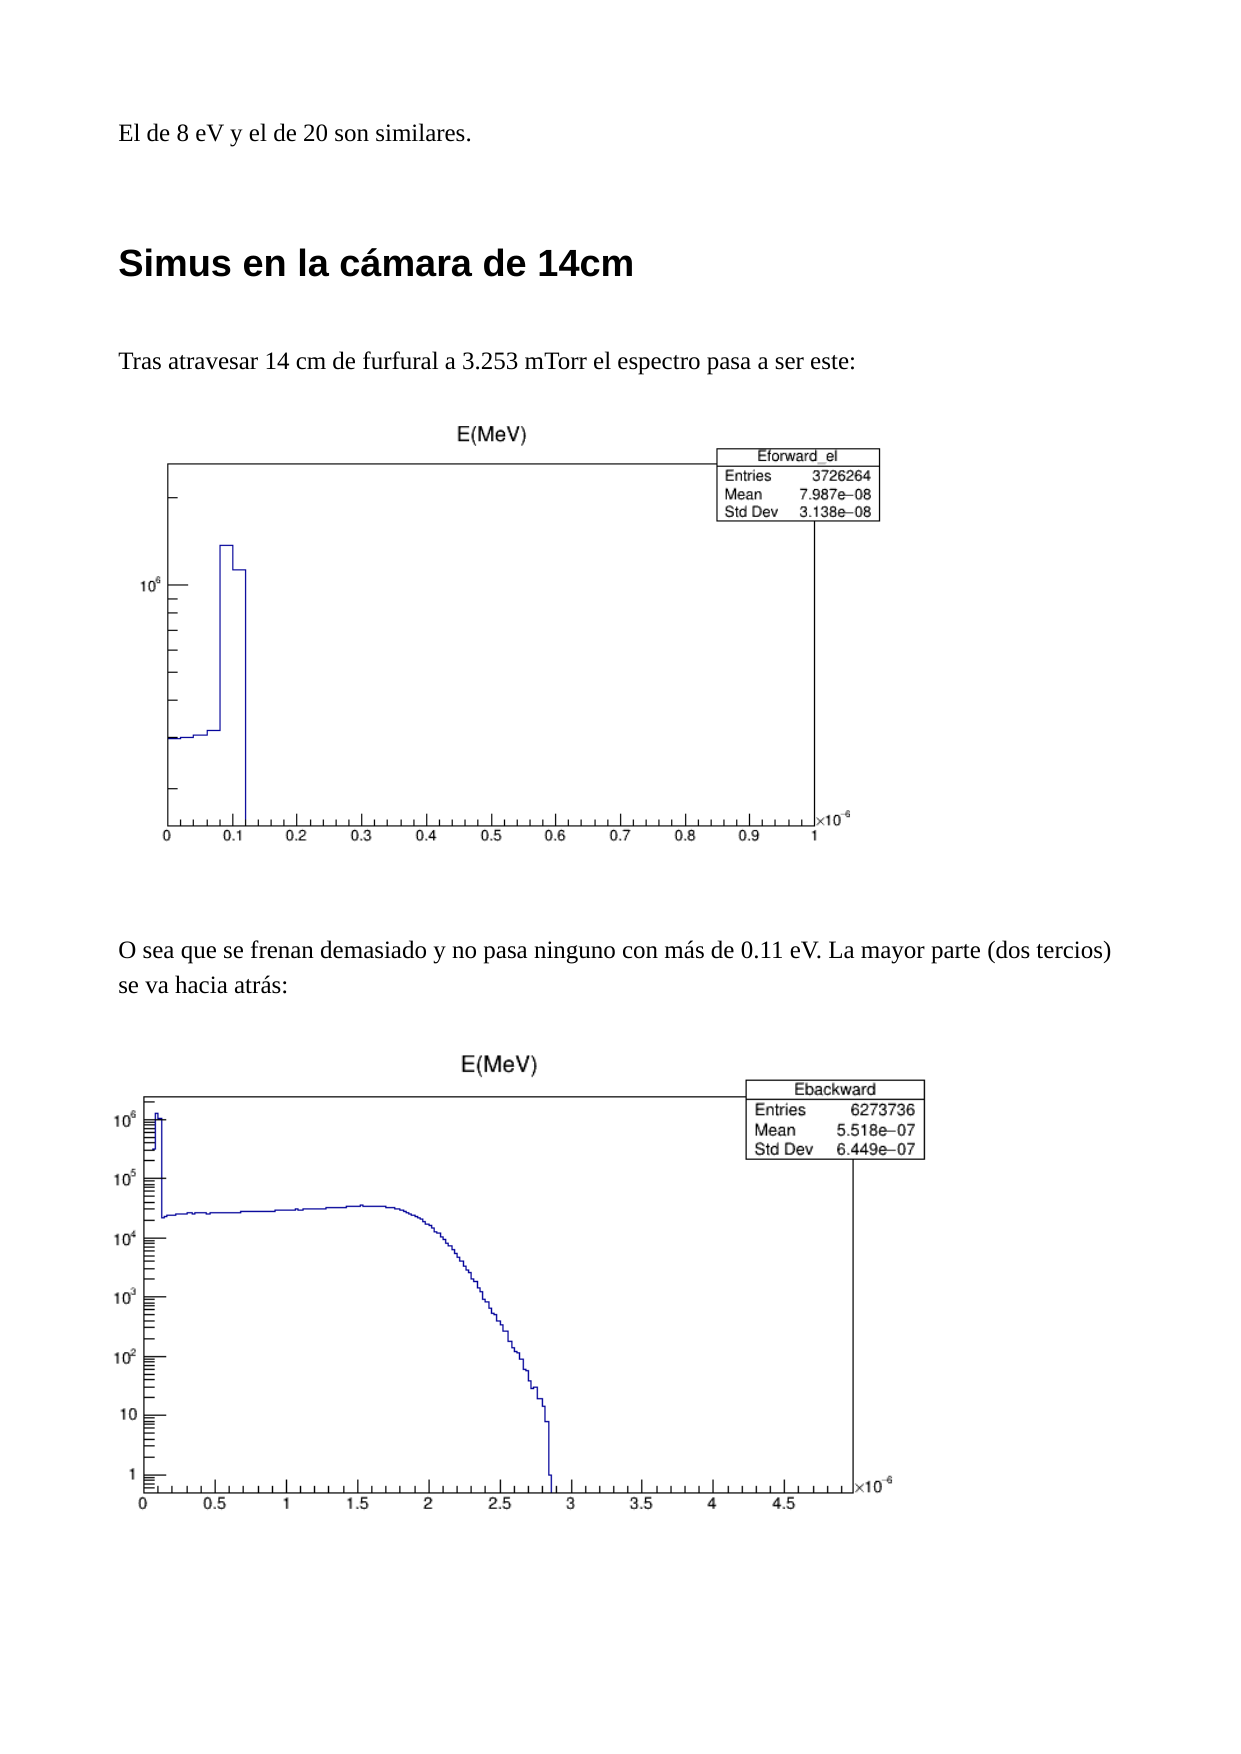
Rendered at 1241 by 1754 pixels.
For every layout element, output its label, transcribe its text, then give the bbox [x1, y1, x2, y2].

picture [67, 1053, 929, 1523]
text O sea que se frenan demasiado y no pasa ninguno con más de 0.11 eV. La mayor parte (dos tercios) se va hacia atrás: [118, 935, 1122, 998]
picture [122, 425, 886, 865]
text El de 8 eV y el de 20 son similares. [118, 118, 1122, 147]
text Tras atravesar 14 cm de furfural a 3.253 mTorr el espectro pasa a ser este: [118, 346, 1122, 375]
subtitle Simus en la cámara de 14cm [118, 241, 1122, 285]
